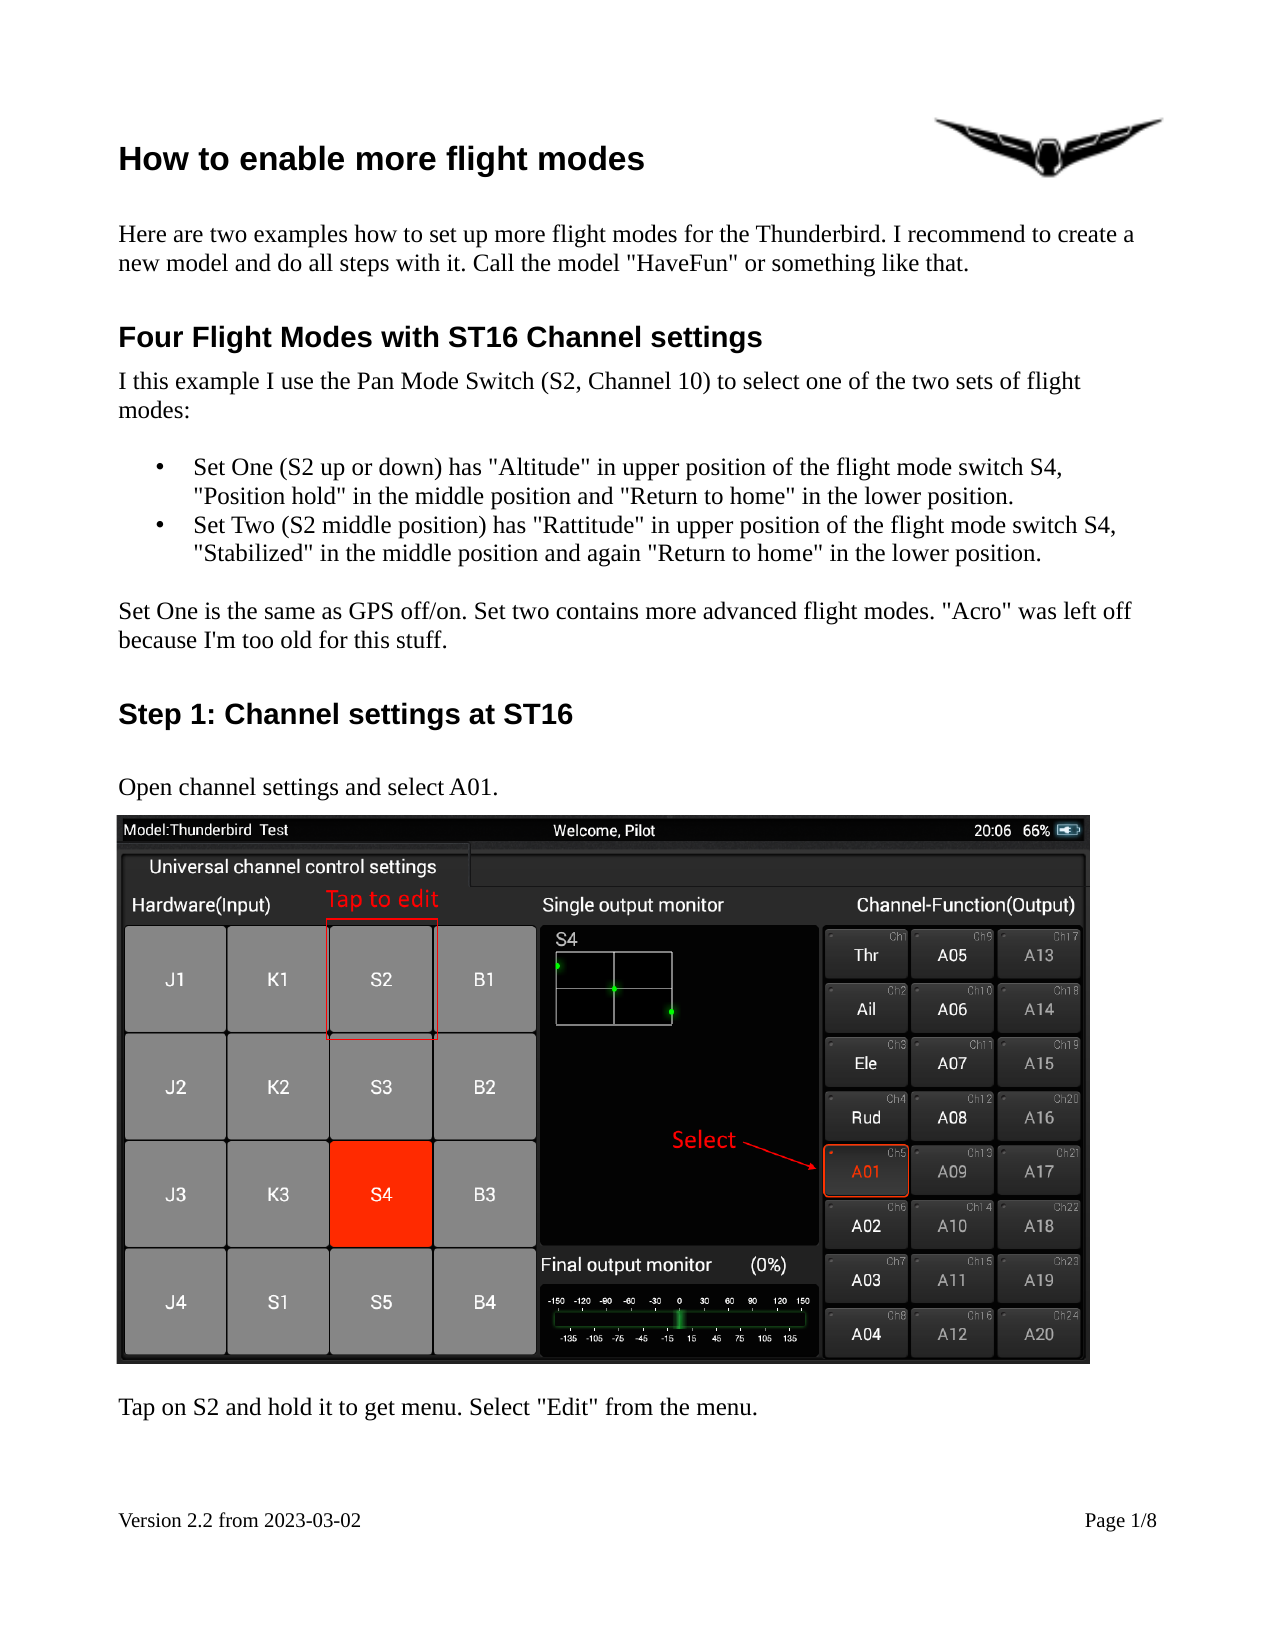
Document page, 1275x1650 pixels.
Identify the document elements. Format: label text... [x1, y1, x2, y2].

text Here are two examples how to set up more flight modes for the Thunderbird. I recommend to create a new model and do all steps with it. Call the model "HaveFun" or something like that. [118, 219, 1157, 276]
list Set One (S2 up or down) has "Altitude" in upper position of the flight mode switch S4, "Position hold" in the middle position and "Return to home" in the lower position. [156, 452, 1157, 510]
subtitle How to enable more flight modes [118, 139, 931, 178]
picture [116, 815, 1090, 1364]
subtitle Step 1: Channel settings at ST16 [118, 697, 1157, 731]
text Tap on S2 and hold it to get menu. Select "Edit" from the menu. [118, 1392, 1157, 1421]
text Open channel settings and select A01. [118, 772, 1157, 801]
subtitle Four Flight Modes with ST16 Channel settings [118, 320, 1157, 353]
text Set One is the same as GPS off/on. Set two contains more advanced flight modes. "Acro" was left off because I'm too old for this stuff. [118, 596, 1157, 653]
list Set Two (S2 middle position) has "Rattitude" in upper position of the flight mode switch S4, "Stabilized" in the middle position and again "Return to home" in the lower position. [156, 510, 1157, 567]
picture [931, 115, 1166, 182]
text I this example I use the Pan Mode Switch (S2, Channel 10) to select one of the two sets of flight modes: [118, 366, 1157, 423]
